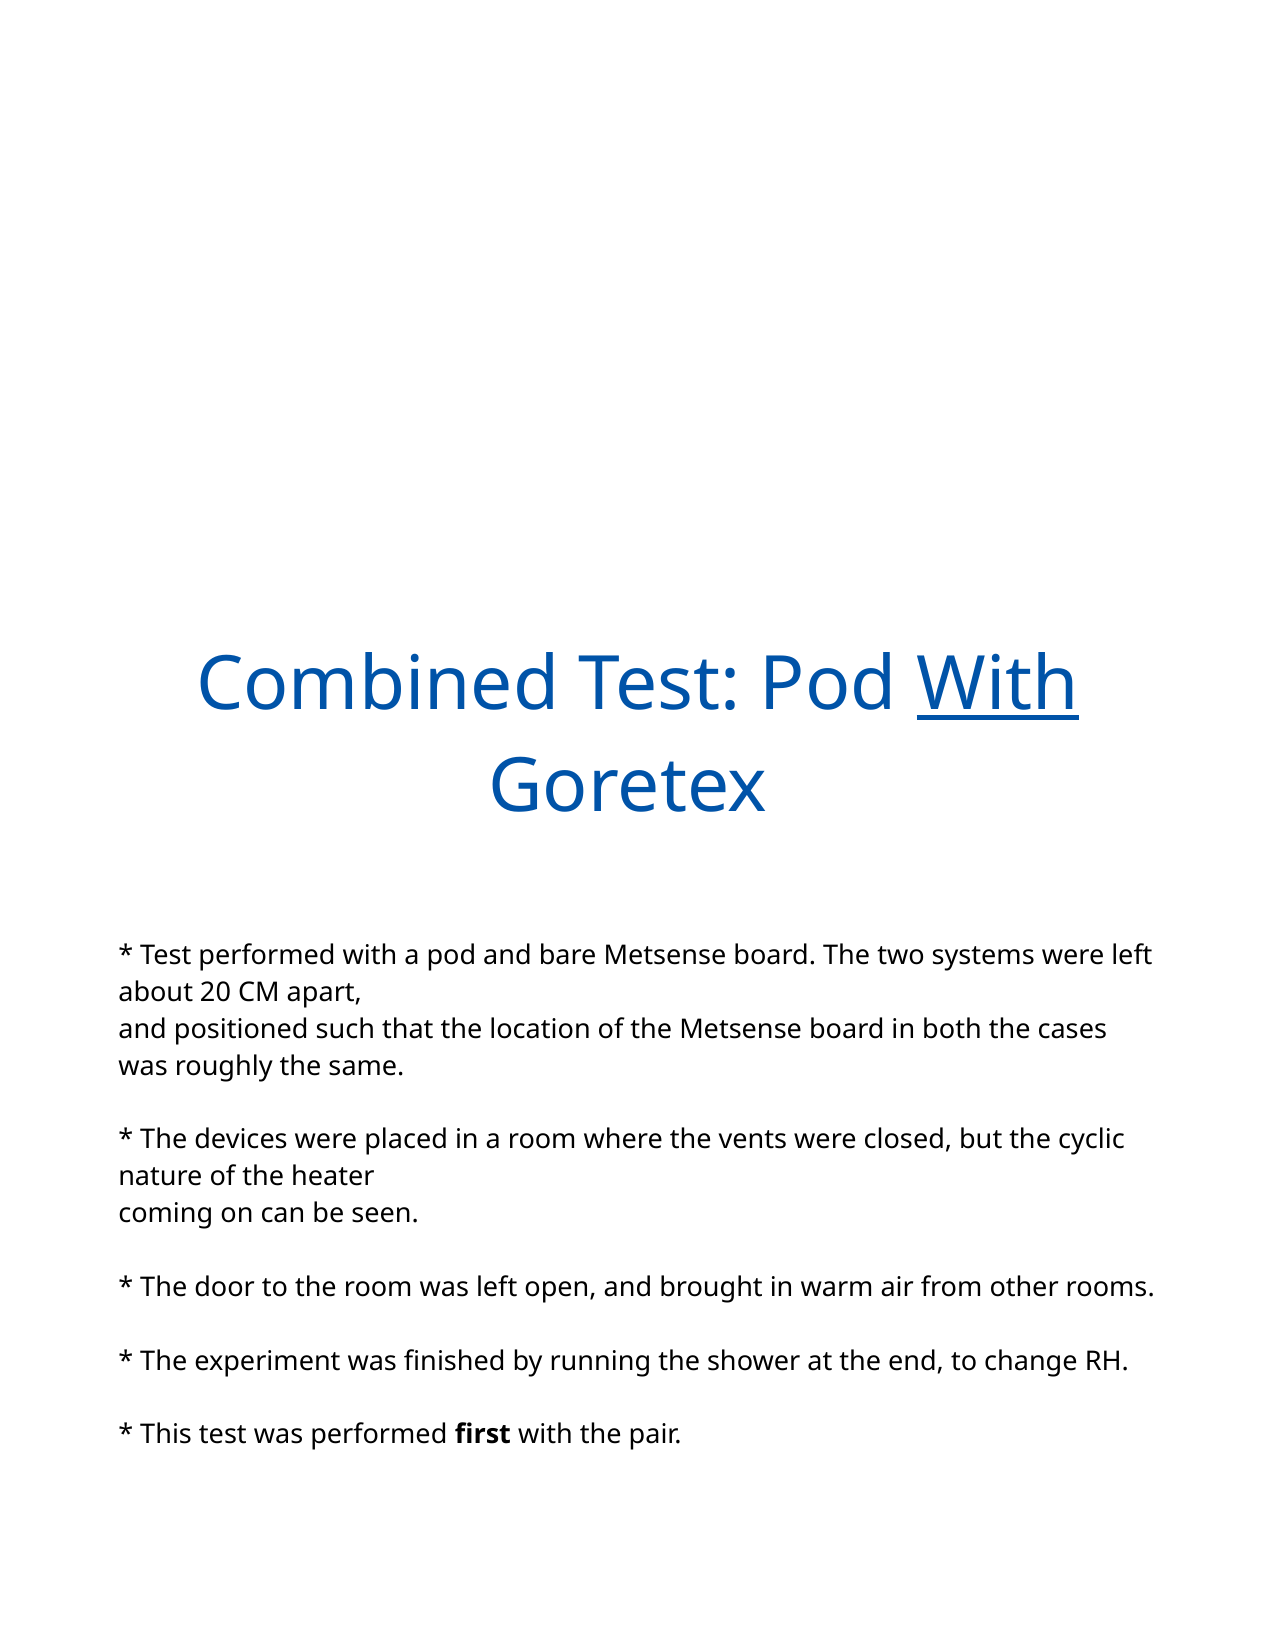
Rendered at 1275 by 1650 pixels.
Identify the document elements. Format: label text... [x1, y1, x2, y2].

text * The experiment was finished by running the shower at the end, to change RH. [118, 1341, 1157, 1378]
text * The door to the room was left open, and brought in warm air from other rooms. [118, 1267, 1157, 1304]
text and positioned such that the location of the Metsense board in both the cases was roughly the same. [118, 1009, 1157, 1083]
text coming on can be seen. [118, 1194, 1157, 1231]
text * Test performed with a pod and bare Metsense board. The two systems were left about 20 CM apart, [118, 936, 1157, 1009]
text * The devices were placed in a room where the vents were closed, but the cyclic nature of the heater [118, 1120, 1157, 1194]
text Combined Test: Pod With Goretex [118, 629, 1157, 833]
text * This test was performed first with the pair. [118, 1415, 1157, 1452]
